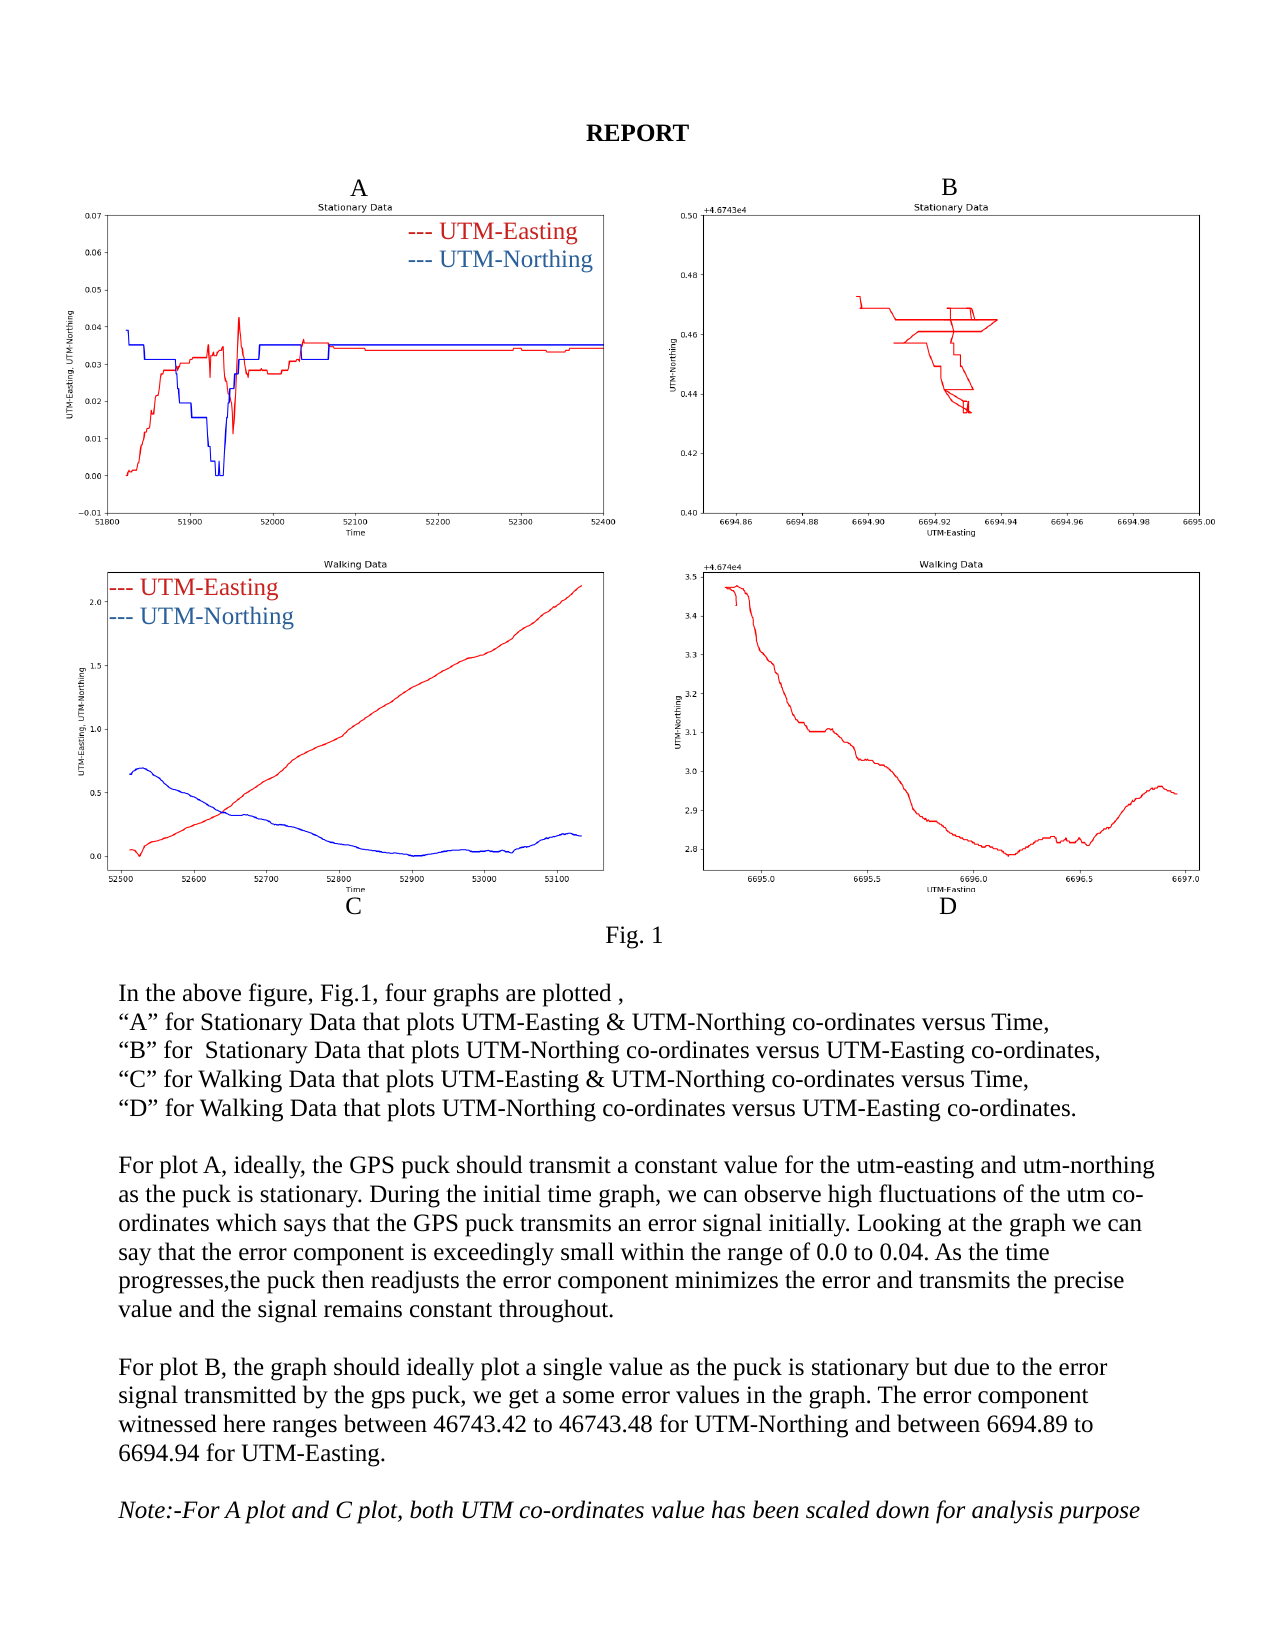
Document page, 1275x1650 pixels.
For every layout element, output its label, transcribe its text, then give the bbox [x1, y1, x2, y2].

picture [64, 202, 1218, 892]
text For plot B, the graph should ideally plot a single value as the puck is stationary but due to the error signal transmitted by the gps puck, we get a some error values in the graph. The error component witnessed here ranges between 46743.42 to 46743.48 for UTM-Northing and between 6694.89 to 6694.94 for UTM-Easting. [118, 1352, 1157, 1467]
text For plot A, ideally, the GPS puck should transmit a constant value for the utm-easting and utm-northing as the puck is stationary. During the initial time graph, we can observe high fluctuations of the utm co-ordinates which says that the GPS puck transmits an error signal initially. Looking at the graph we can say that the error component is exceedingly small within the range of 0.0 to 0.04. As the time progresses,the puck then readjusts the error component minimizes the error and transmits the precise value and the signal remains constant throughout. [118, 1150, 1157, 1323]
text “A” for Stationary Data that plots UTM-Easting & UTM-Northing co-ordinates versus Time, [118, 1007, 1157, 1035]
text Fig. 1 [118, 920, 1157, 949]
text In the above figure, Fig.1, four graphs are plotted , [118, 978, 1157, 1007]
text “C” for Walking Data that plots UTM-Easting & UTM-Northing co-ordinates versus Time, [118, 1064, 1157, 1093]
text “D” for Walking Data that plots UTM-Northing co-ordinates versus UTM-Easting co-ordinates. [118, 1093, 1157, 1122]
text REPORT [118, 118, 1157, 147]
text “B” for Stationary Data that plots UTM-Northing co-ordinates versus UTM-Easting co-ordinates, [118, 1035, 1157, 1064]
text Note:-For A plot and C plot, both UTM co-ordinates value has been scaled down for analysis purpose [118, 1495, 1157, 1524]
